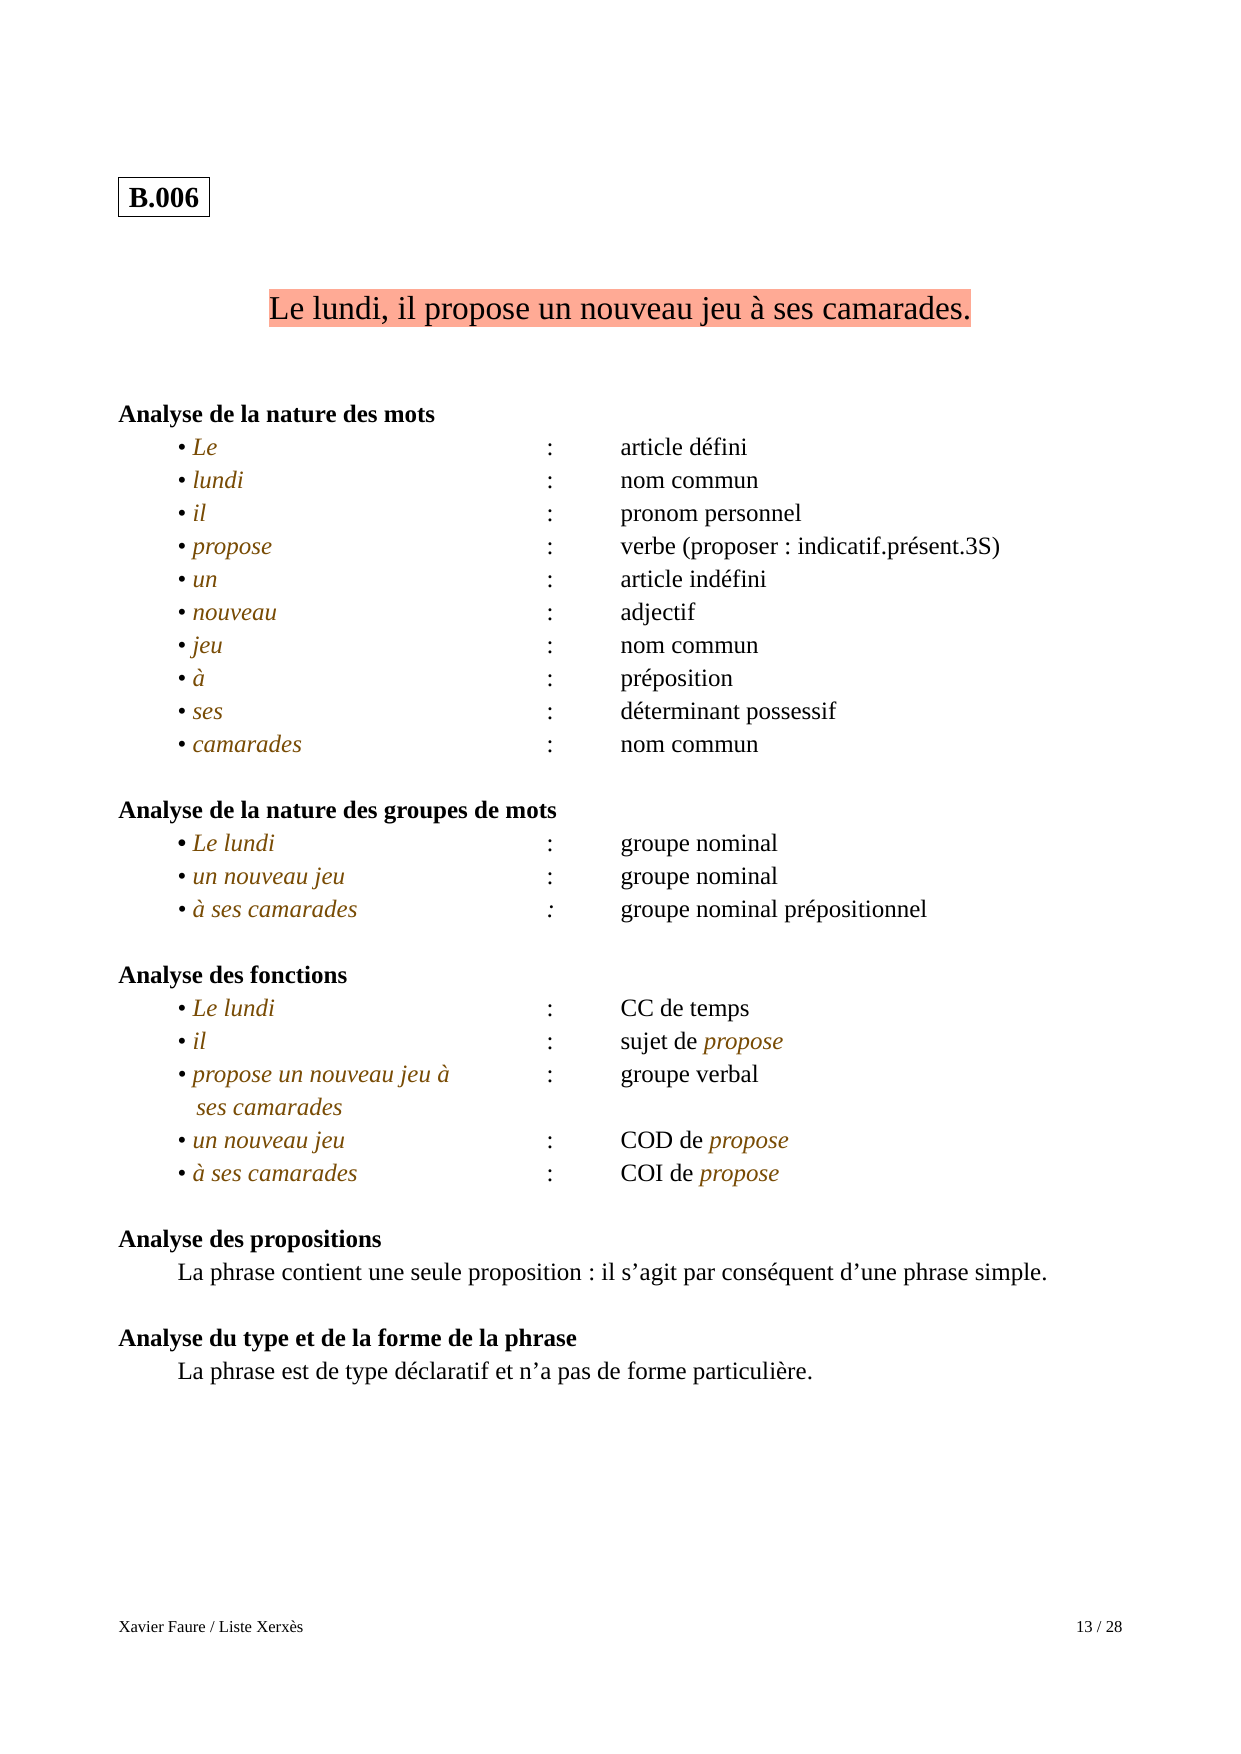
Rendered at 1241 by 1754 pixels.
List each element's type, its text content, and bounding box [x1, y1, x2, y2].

text ses camarades [177, 1092, 1122, 1121]
text • Le lundi : CC de temps [177, 993, 1122, 1022]
text [210, 177, 1122, 217]
text B.006 [119, 178, 209, 216]
text Analyse de la nature des groupes de mots [118, 795, 1122, 824]
text • Le lundi : groupe nominal [177, 828, 1122, 857]
text Le lundi, il propose un nouveau jeu à ses camarades. [971, 289, 1122, 327]
text Analyse des fonctions [118, 960, 1122, 989]
text • un : article indéfini [177, 564, 1122, 593]
text • camarades : nom commun [177, 729, 1122, 758]
text • ses : déterminant possessif [177, 696, 1122, 725]
text Analyse du type et de la forme de la phrase [118, 1323, 1122, 1352]
text Le lundi, il propose un nouveau jeu à ses camarades. [118, 289, 269, 327]
text • il : sujet de propose [177, 1026, 1122, 1055]
text Analyse des propositions [118, 1224, 1122, 1253]
text • propose un nouveau jeu à : groupe verbal [177, 1059, 1122, 1088]
text • propose : verbe (proposer : indicatif.présent.3S) [177, 531, 1122, 559]
text • à : préposition [177, 663, 1122, 692]
text • lundi : nom commun [177, 465, 1122, 493]
text • il : pronom personnel [177, 498, 1122, 527]
text La phrase contient une seule proposition : il s’agit par conséquent d’une phrase simple. [177, 1257, 1122, 1286]
text • un nouveau jeu : COD de propose [177, 1125, 1122, 1154]
text • nouveau : adjectif [177, 597, 1122, 626]
text • à ses camarades : COI de propose [177, 1158, 1122, 1187]
text Analyse de la nature des mots [118, 399, 1122, 427]
text • jeu : nom commun [177, 630, 1122, 659]
text • à ses camarades : groupe nominal prépositionnel [177, 894, 1122, 923]
text La phrase est de type déclaratif et n’a pas de forme particulière. [177, 1356, 1122, 1385]
text • un nouveau jeu : groupe nominal [177, 861, 1122, 890]
text • Le : article défini [177, 432, 1122, 461]
